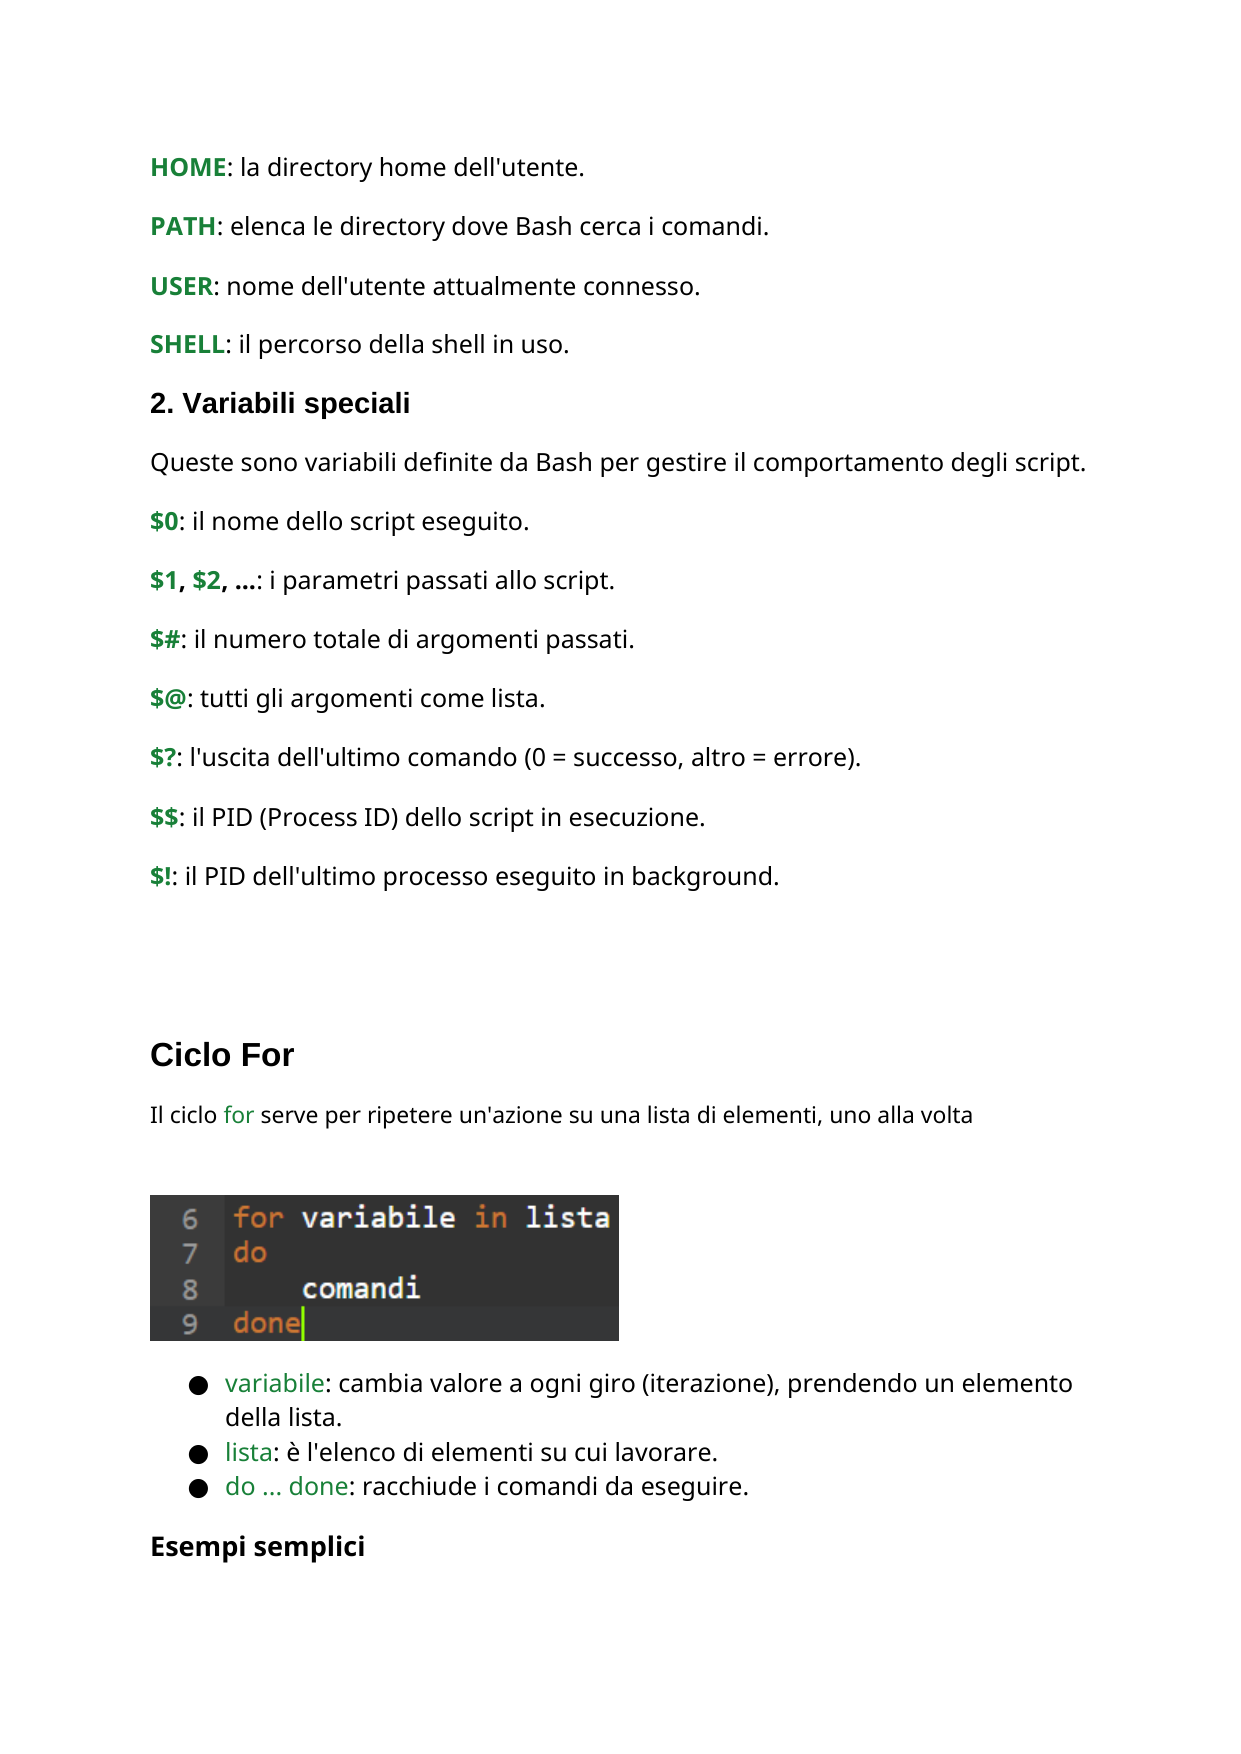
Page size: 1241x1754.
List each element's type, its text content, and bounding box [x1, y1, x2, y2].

text 2. Variabili speciali [150, 386, 1090, 420]
text SHELL: il percorso della shell in uso. [150, 327, 1090, 361]
list do ... done: racchiude i comandi da eseguire. [187, 1468, 1090, 1502]
text $@: tutti gli argomenti come lista. [150, 681, 1090, 715]
text $?: l'uscita dell'ultimo comando (0 = successo, altro = errore). [150, 740, 1090, 774]
subtitle Ciclo For [150, 1035, 1090, 1074]
picture [150, 1195, 619, 1341]
list variabile: cambia valore a ogni giro (iterazione), prendendo un elemento della lista. [187, 1366, 1090, 1434]
text $#: il numero totale di argomenti passati. [150, 622, 1090, 656]
text $1, $2, ...: i parametri passati allo script. [150, 563, 1090, 597]
text Il ciclo for serve per ripetere un'azione su una lista di elementi, uno alla volta [150, 1099, 1090, 1130]
list lista: è l'elenco di elementi su cui lavorare. [187, 1434, 1090, 1468]
text Esempi semplici [150, 1527, 1090, 1564]
text HOME: la directory home dell'utente. [150, 150, 1090, 184]
text $$: il PID (Process ID) dello script in esecuzione. [150, 799, 1090, 833]
text Queste sono variabili definite da Bash per gestire il comportamento degli script. [150, 445, 1090, 479]
text USER: nome dell'utente attualmente connesso. [150, 268, 1090, 302]
text $!: il PID dell'ultimo processo eseguito in background. [150, 858, 1090, 892]
text $0: il nome dello script eseguito. [150, 504, 1090, 538]
text PATH: elenca le directory dove Bash cerca i comandi. [150, 209, 1090, 243]
